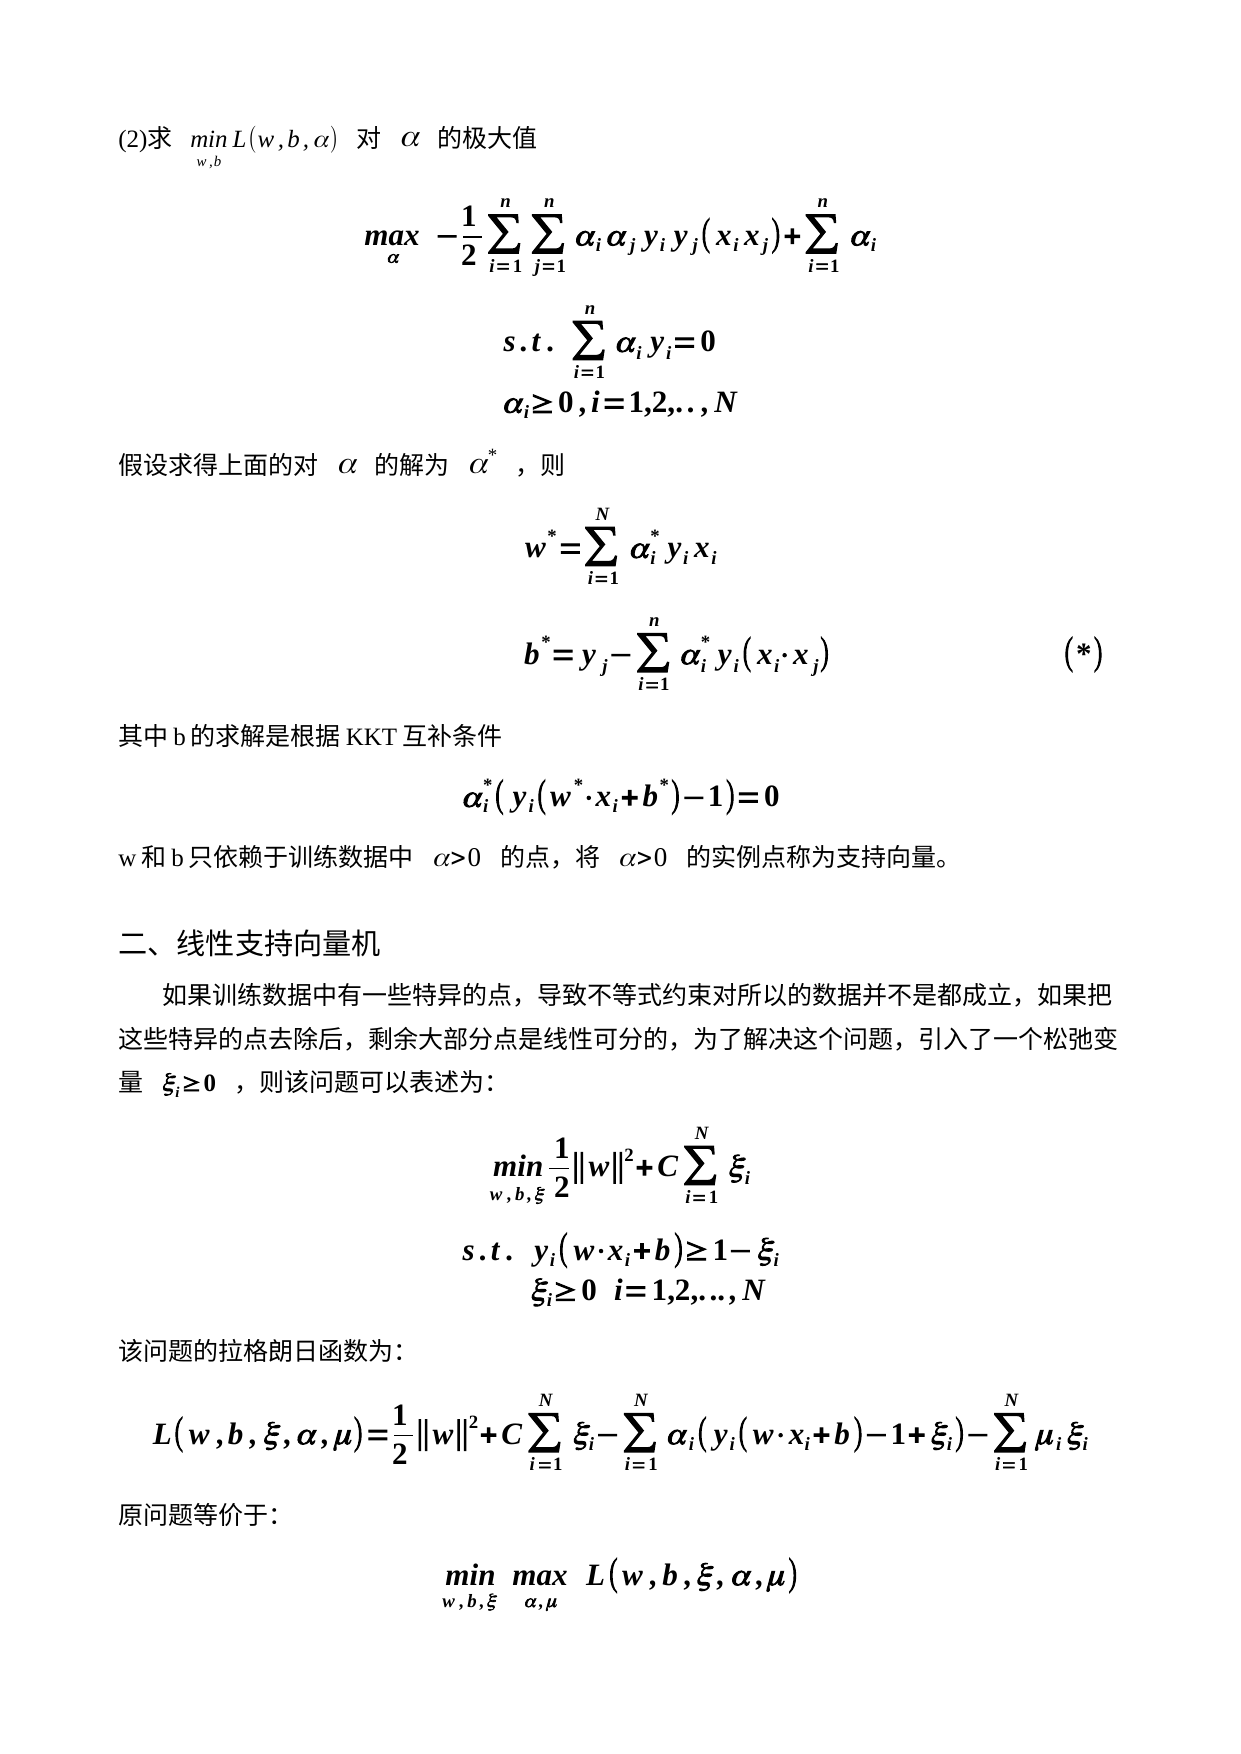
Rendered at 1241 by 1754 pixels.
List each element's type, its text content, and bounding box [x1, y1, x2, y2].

text 假设求得上面的对的解为，则 [118, 444, 1122, 481]
text 其中b的求解是根据KKT互补条件 [118, 716, 1122, 752]
subtitle 二、线性支持向量机 [118, 921, 1122, 963]
text w和b只依赖于训练数据中的点，将的实例点称为支持向量。 [118, 838, 1122, 874]
text 如果训练数据中有一些特异的点，导致不等式约束对所以的数据并不是都成立，如果把这些特异的点去除后，剩余大部分点是线性可分的，为了解决这个问题，引入了一个松弛变量，则该问题可以表述为： [118, 976, 1122, 1101]
text (2)求对的极大值 [118, 118, 1122, 169]
text 原问题等价于： [118, 1496, 1122, 1532]
text 该问题的拉格朗日函数为： [118, 1331, 1122, 1368]
